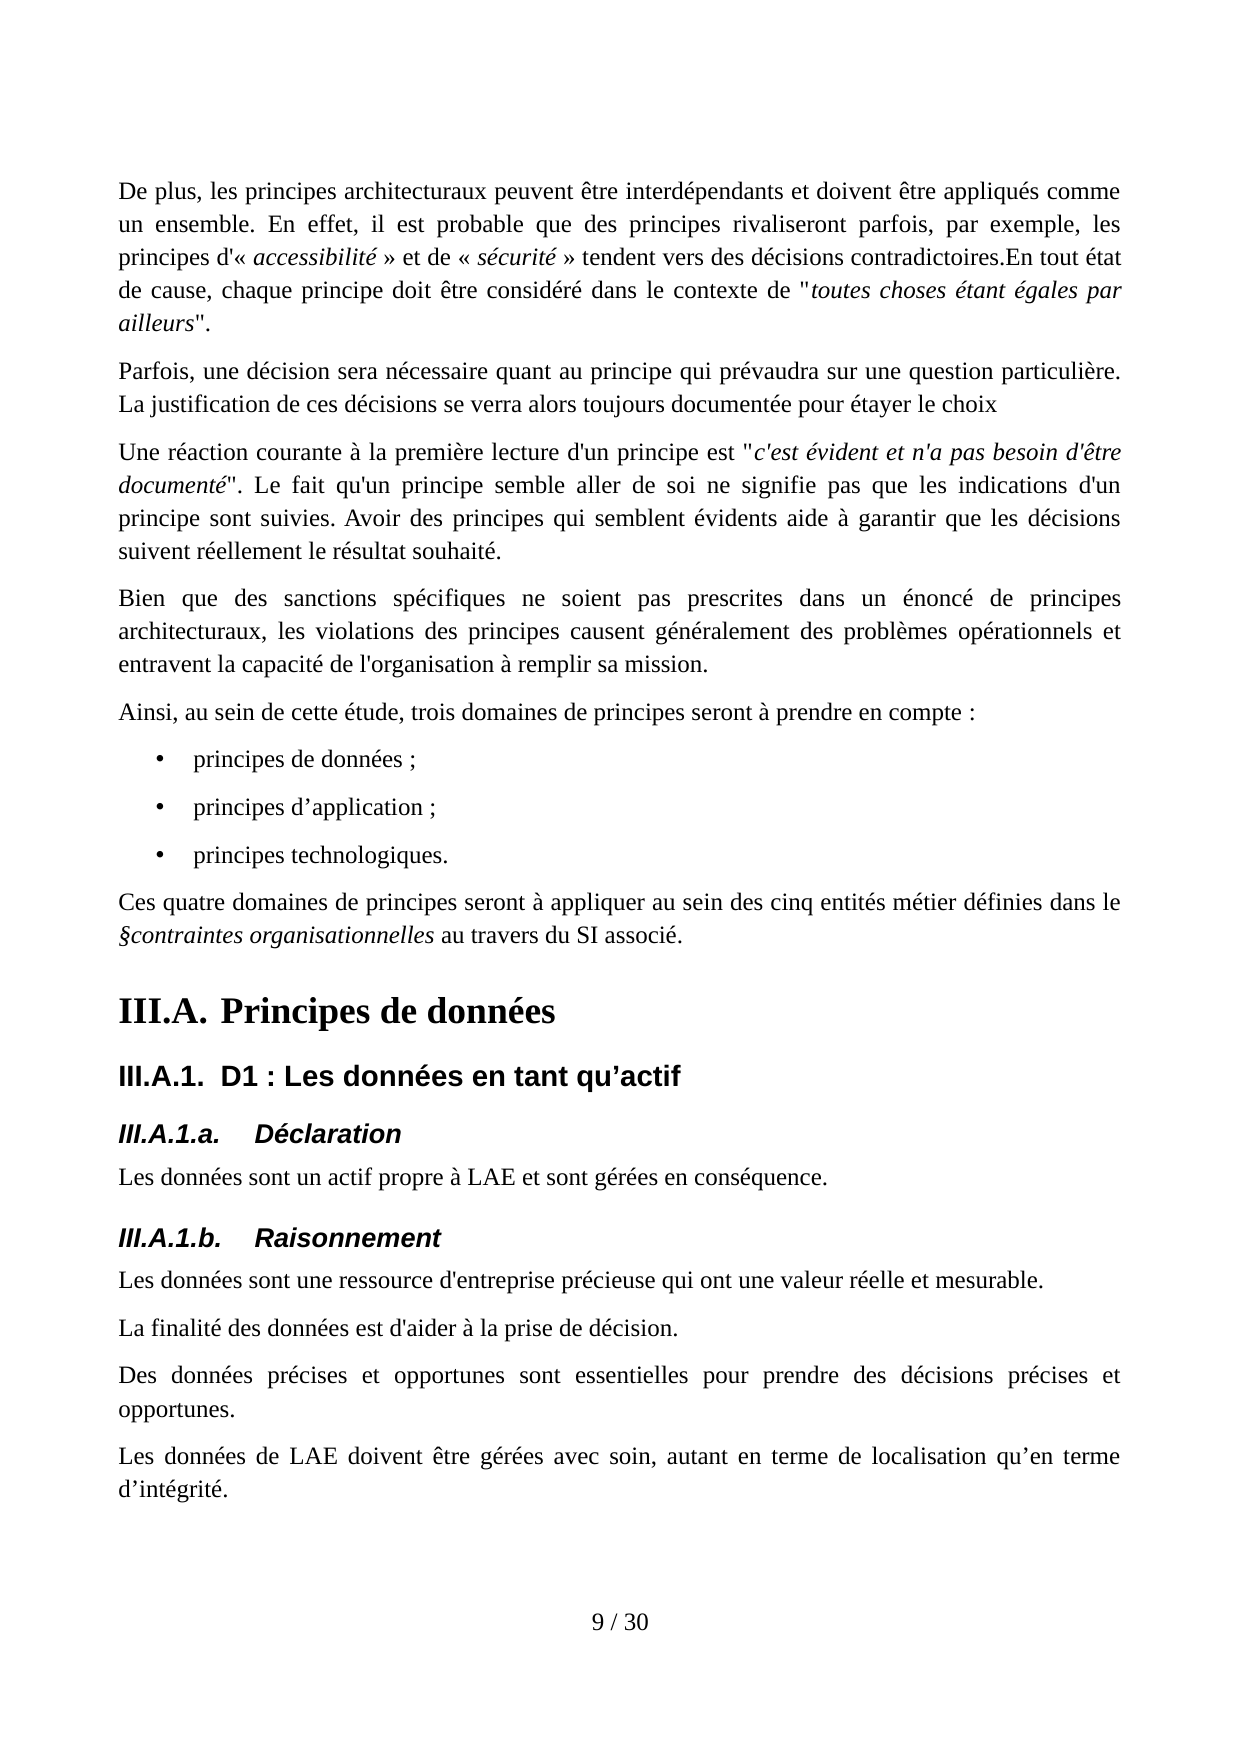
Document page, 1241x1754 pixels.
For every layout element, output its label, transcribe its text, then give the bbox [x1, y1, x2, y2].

text Ces quatre domaines de principes seront à appliquer au sein des cinq entités métier définies dans le §contraintes organisationnelles au travers du SI associé. [118, 887, 1122, 949]
text Une réaction courante à la première lecture d'un principe est "c'est évident et n'a pas besoin d'être documenté". Le fait qu'un principe semble aller de soi ne signifie pas que les indications d'un principe sont suivies. Avoir des principes qui semblent évidents aide à garantir que les décisions suivent réellement le résultat souhaité. [118, 437, 1122, 564]
text Parfois, une décision sera nécessaire quant au principe qui prévaudra sur une question particulière. La justification de ces décisions se verra alors toujours documentée pour étayer le choix [118, 356, 1122, 418]
list principes de données ; [156, 744, 1122, 773]
text Les données sont une ressource d'entreprise précieuse qui ont une valeur réelle et mesurable. [118, 1265, 1122, 1294]
subtitle Raisonnement [118, 1222, 1122, 1253]
text Bien que des sanctions spécifiques ne soient pas prescrites dans un énoncé de principes architecturaux, les violations des principes causent généralement des problèmes opérationnels et entravent la capacité de l'organisation à remplir sa mission. [118, 583, 1122, 678]
list principes d’application ; [156, 792, 1122, 821]
text Les données sont un actif propre à LAE et sont gérées en conséquence. [118, 1162, 1122, 1190]
subtitle Principes de données [118, 989, 1122, 1032]
text Les données de LAE doivent être gérées avec soin, autant en terme de localisation qu’en terme d’intégrité. [118, 1441, 1122, 1503]
text Des données précises et opportunes sont essentielles pour prendre des décisions précises et opportunes. [118, 1361, 1122, 1422]
subtitle D1 : Les données en tant qu’actif [118, 1059, 1122, 1093]
text Ainsi, au sein de cette étude, trois domaines de principes seront à prendre en compte : [118, 697, 1122, 726]
text La finalité des données est d'aider à la prise de décision. [118, 1313, 1122, 1342]
list principes technologiques. [156, 840, 1122, 868]
subtitle Déclaration [118, 1118, 1122, 1149]
text De plus, les principes architecturaux peuvent être interdépendants et doivent être appliqués comme un ensemble. En effet, il est probable que des principes rivaliseront parfois, par exemple, les principes d'« accessibilité » et de « sécurité » tendent vers des décisions contradictoires.En tout état de cause, chaque principe doit être considéré dans le contexte de "toutes choses étant égales par ailleurs". [118, 176, 1122, 337]
